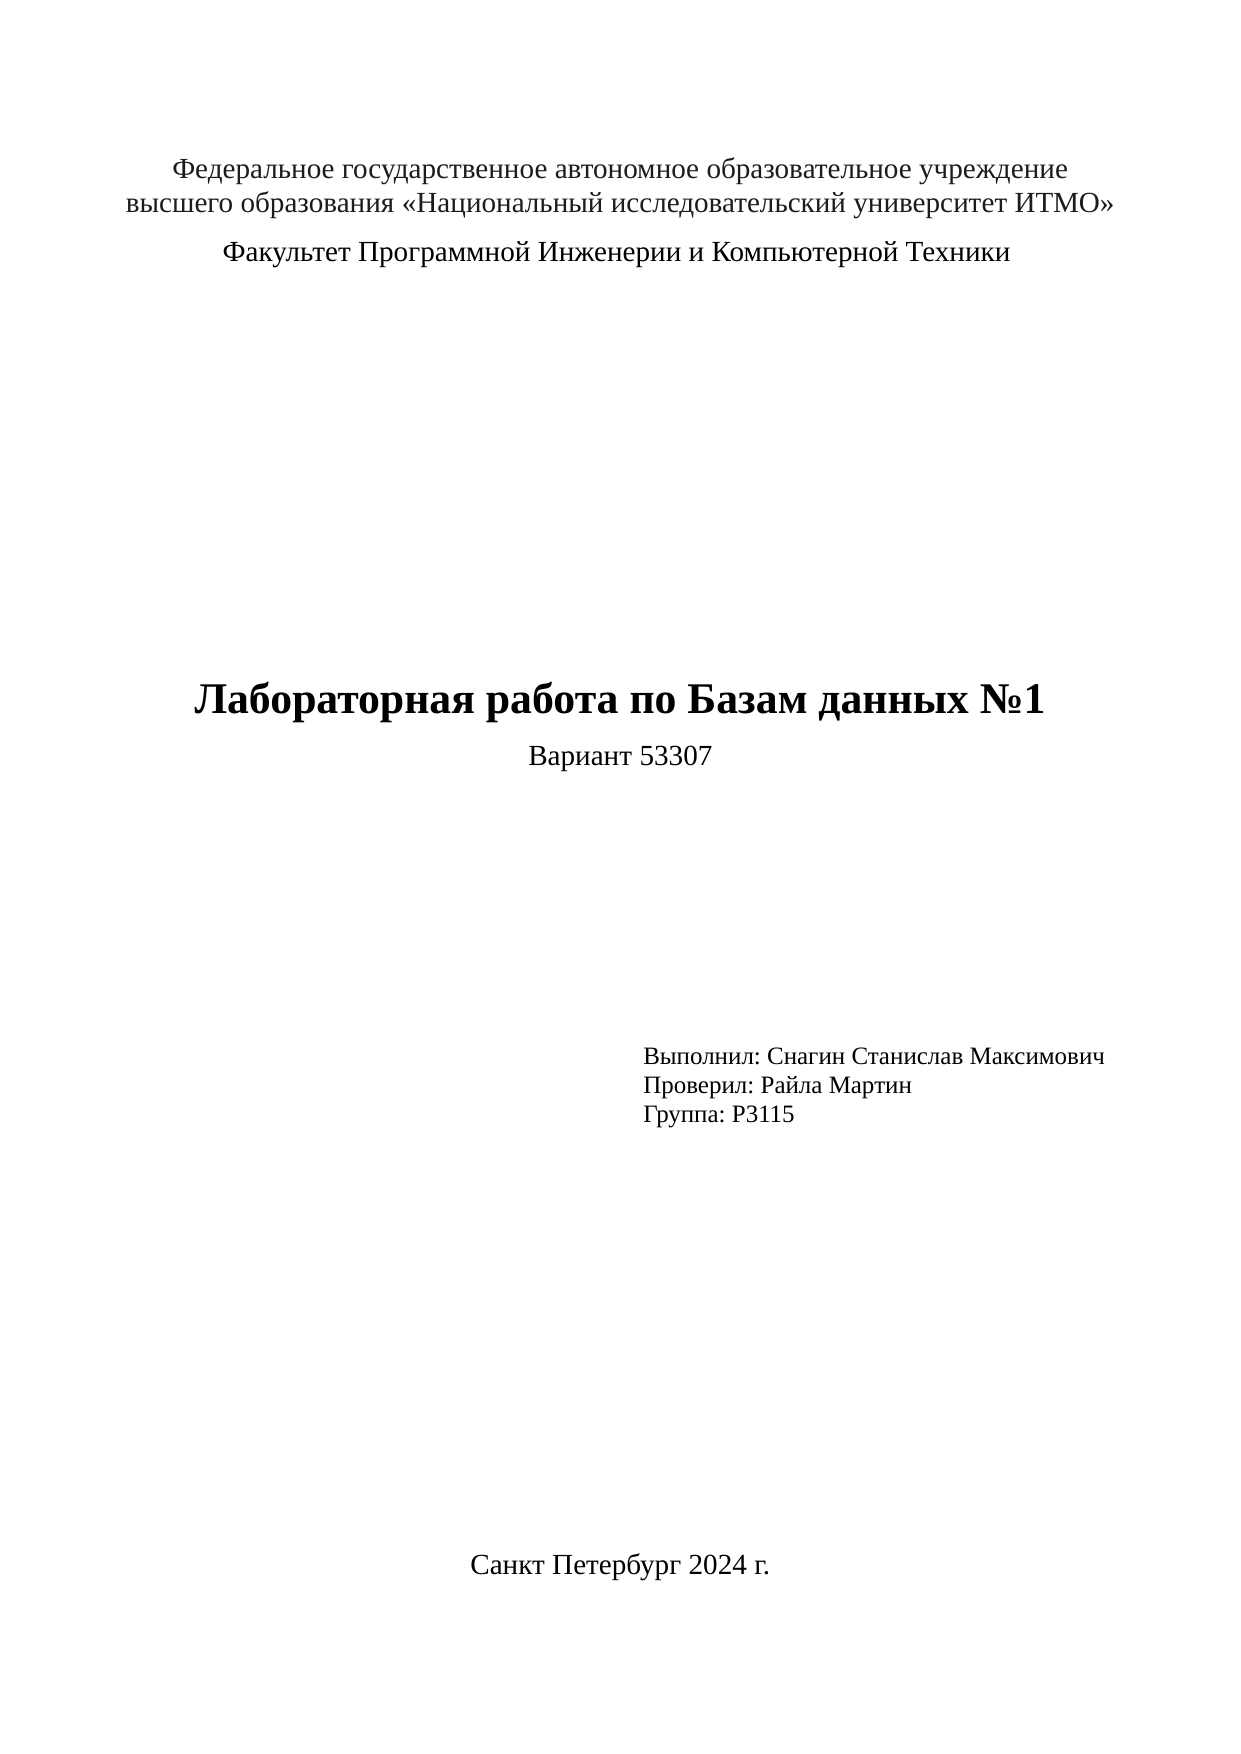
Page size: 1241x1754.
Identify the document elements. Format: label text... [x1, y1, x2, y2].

text Группа: Р3115 [643, 1099, 1122, 1127]
text Выполнил: Снагин Станислав Максимович [643, 1041, 1122, 1070]
text Санкт Петербург 2024 г. [118, 1547, 1122, 1581]
text Лабораторная работа по Базам данных №1 [118, 672, 1122, 723]
text Вариант 53307 [118, 738, 1122, 771]
text Федеральное государственное автономное образовательное учреждение высшего образования «Национальный исследовательский университет ИТМО» [118, 152, 1122, 219]
text Проверил: Райла Мартин [643, 1070, 1122, 1099]
text Факультет Программной Инженерии и Компьютерной Техники [118, 234, 1122, 267]
